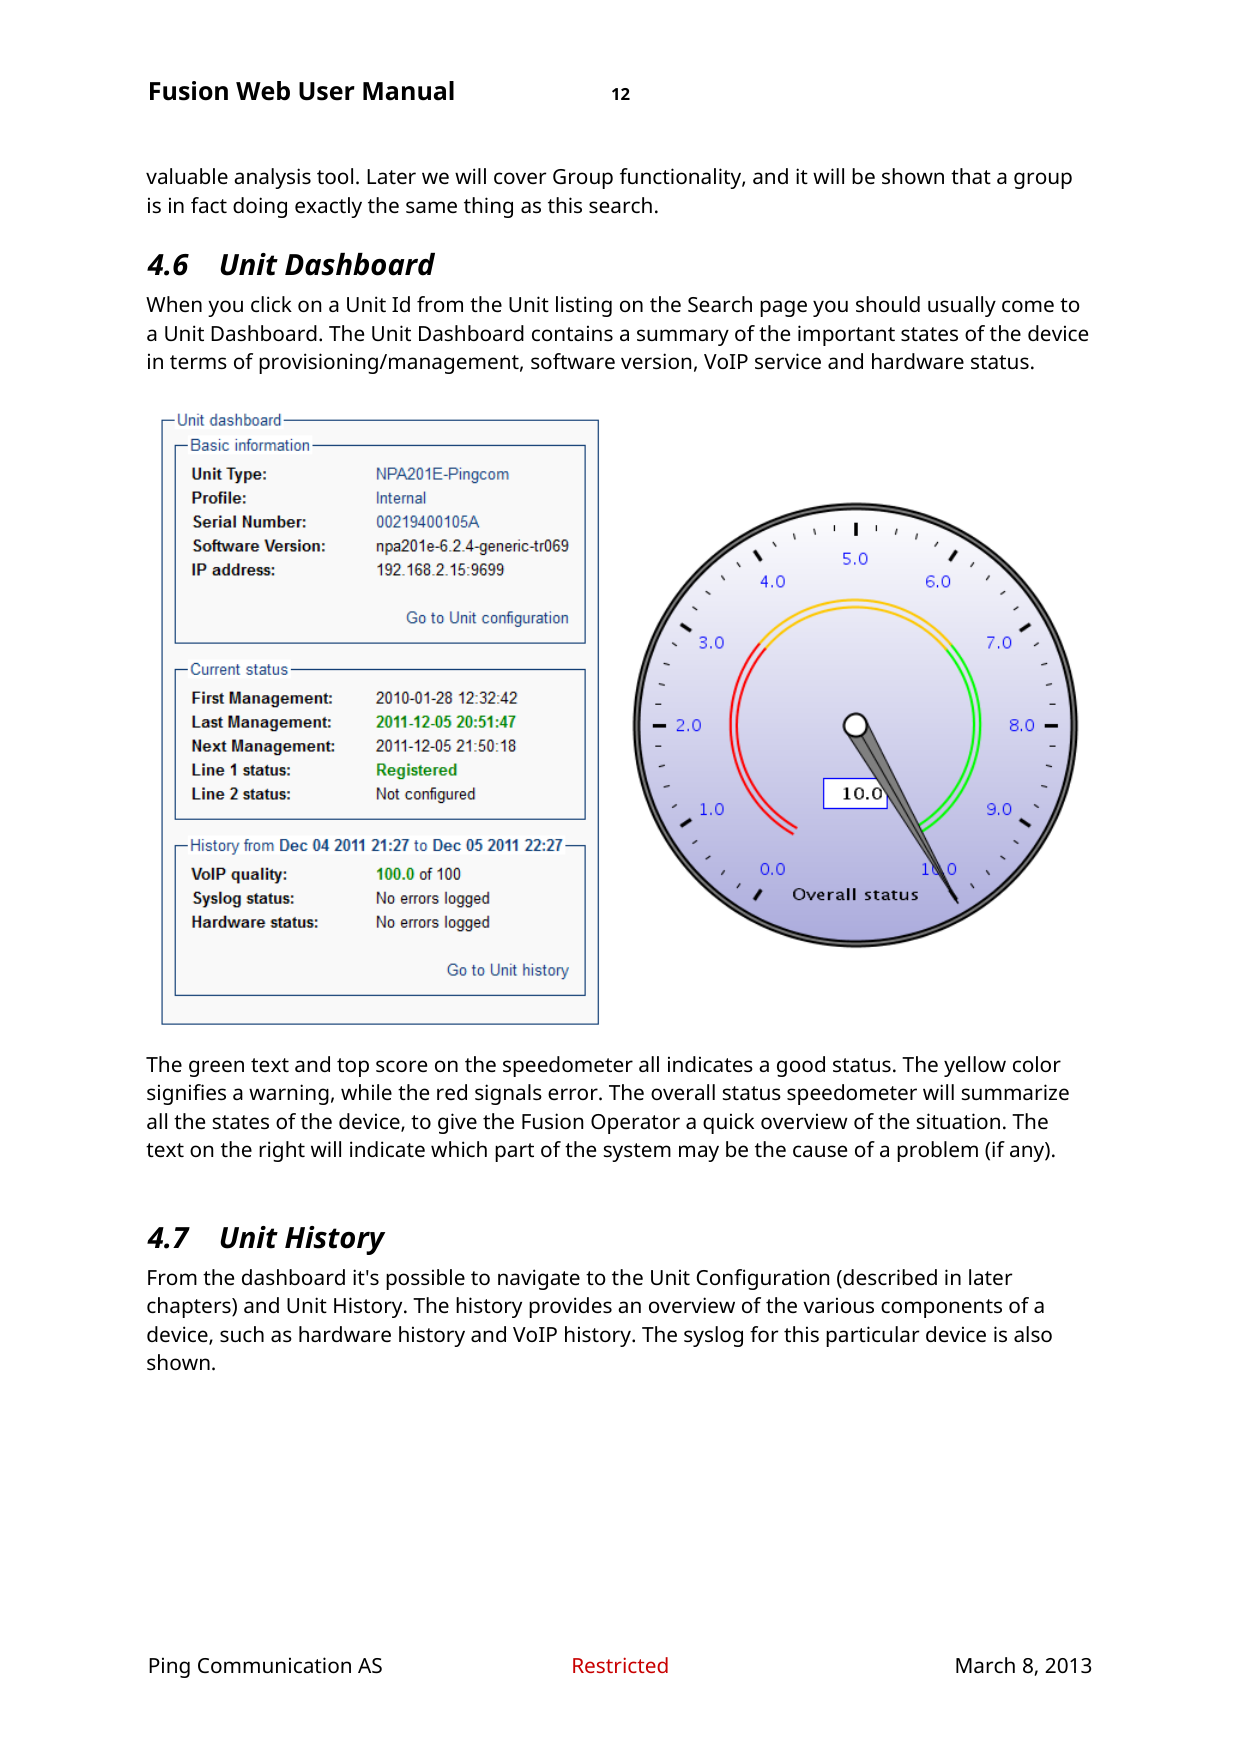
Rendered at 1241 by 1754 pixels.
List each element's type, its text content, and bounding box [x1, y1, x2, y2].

text valuable analysis tool. Later we will cover Group functionality, and it will be shown that a group is in fact doing exactly the same thing as this search. [146, 162, 1092, 219]
text From the dashboard it's possible to navigate to the Unit Configuration (described in later chapters) and Unit History. The history provides an overview of the various components of a device, such as hardware history and VoIP history. The syslog for this particular device is also shown. [146, 1263, 1092, 1377]
subtitle Unit History [148, 1217, 1092, 1257]
subtitle Unit Dashboard [148, 244, 1092, 284]
text The green text and top score on the speedometer all indicates a good status. The yellow color signifies a warning, while the red signals error. The overall status speedometer will summarize all the states of the device, to give the Fusion Operator a quick overview of the situation. The text on the right will indicate which part of the system may be the cause of a problem (if any). [146, 1050, 1092, 1164]
picture [146, 403, 1094, 1050]
text When you click on a Unit Id from the Unit listing on the Search page you should usually come to a Unit Dashboard. The Unit Dashboard contains a summary of the important states of the device in terms of provisioning/management, software version, VoIP service and hardware status. [146, 290, 1092, 376]
